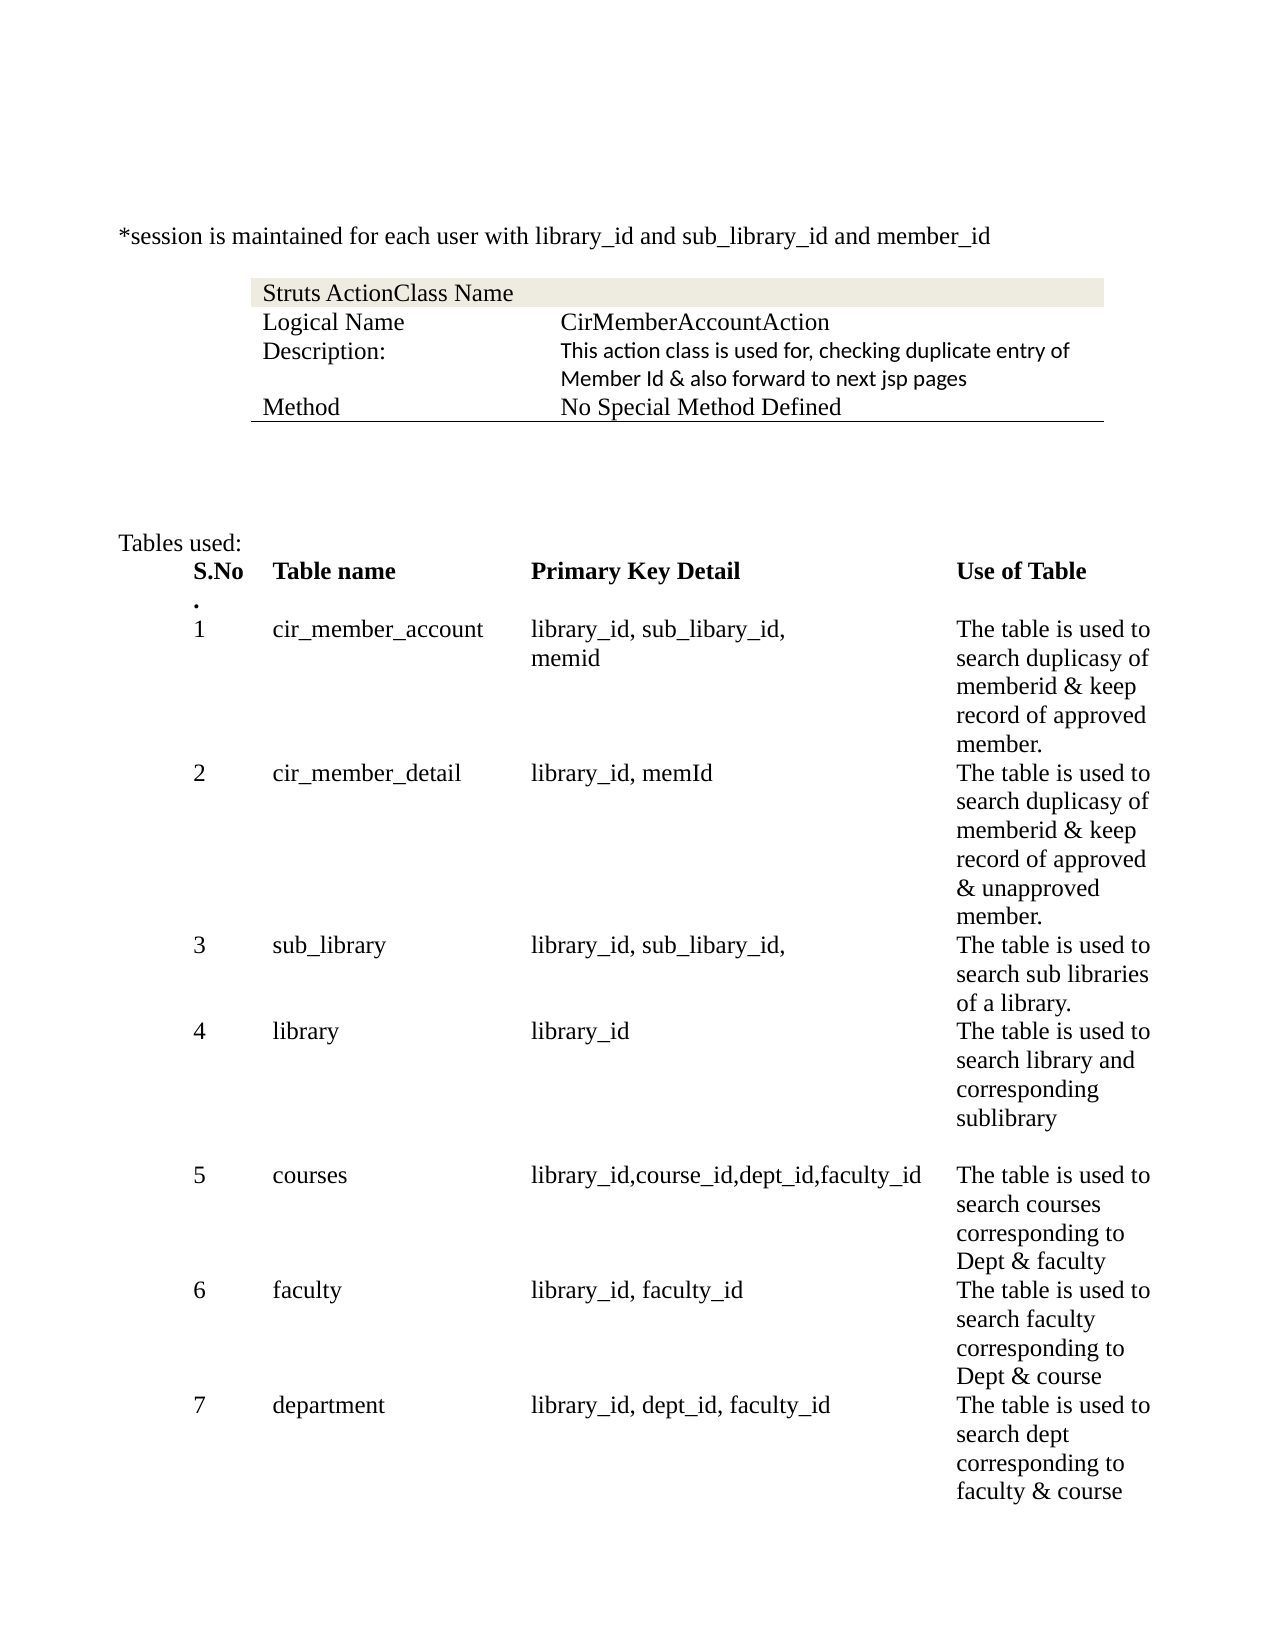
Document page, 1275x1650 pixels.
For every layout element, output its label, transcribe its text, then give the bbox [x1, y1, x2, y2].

table_cell library_id, dept_id, faculty_id [520, 1390, 945, 1505]
list *session is maintained for each user with library_id and sub_library_id and member_id [118, 221, 1157, 249]
table_cell sub_library [261, 930, 519, 1016]
list Tables used: [118, 528, 1157, 556]
table_cell library_id, sub_libary_id, memid [520, 614, 945, 758]
table_cell Method [251, 392, 549, 421]
table_cell courses [261, 1160, 519, 1275]
table_cell 4 [182, 1016, 261, 1131]
table_cell cir_member_detail [261, 758, 519, 930]
table_cell No Special Method Defined [549, 392, 1104, 421]
table_cell department [261, 1390, 519, 1505]
table_cell 1 [182, 614, 261, 758]
table_cell The table is used to search duplicasy of memberid & keep record of approved & unapproved member. [945, 758, 1168, 930]
table_cell Description: [251, 336, 549, 392]
table_header Struts ActionClass Name [251, 278, 1104, 307]
table_cell The table is used to search dept corresponding to faculty & course [945, 1390, 1168, 1505]
table_cell [520, 1131, 945, 1160]
table_cell [182, 1131, 261, 1160]
table_cell library_id, memId [520, 758, 945, 930]
table_cell The table is used to search courses corresponding to Dept & faculty [945, 1160, 1168, 1275]
table_cell CirMemberAccountAction [549, 307, 1104, 336]
table_cell The table is used to search library and corresponding sublibrary [945, 1016, 1168, 1131]
table_cell This action class is used for, checking duplicate entry of Member Id & also forward to next jsp pages [549, 336, 1104, 392]
table_cell cir_member_account [261, 614, 519, 758]
table_header S.No. [182, 556, 261, 614]
table_cell [251, 118, 461, 168]
table_cell Logical Name [251, 307, 549, 336]
table_cell The table is used to search faculty corresponding to Dept & course [945, 1275, 1168, 1390]
table_cell library_id [520, 1016, 945, 1131]
table_cell The table is used to search sub libraries of a library. [945, 930, 1168, 1016]
table_cell [261, 1131, 519, 1160]
table_header Use of Table [945, 556, 1168, 614]
table_cell 6 [182, 1275, 261, 1390]
table_cell [945, 1131, 1168, 1160]
table_cell 7 [182, 1390, 261, 1505]
table_cell faculty [261, 1275, 519, 1390]
table_cell [461, 118, 1104, 168]
table_cell 5 [182, 1160, 261, 1275]
table_cell 3 [182, 930, 261, 1016]
table_cell library_id, sub_libary_id, [520, 930, 945, 1016]
table_header Table name [261, 556, 519, 614]
table_cell library_id, faculty_id [520, 1275, 945, 1390]
table_cell The table is used to search duplicasy of memberid & keep record of approved member. [945, 614, 1168, 758]
table_cell 2 [182, 758, 261, 930]
table_cell library_id,course_id,dept_id,faculty_id [520, 1160, 945, 1275]
table_header Primary Key Detail [520, 556, 945, 614]
table_cell library [261, 1016, 519, 1131]
